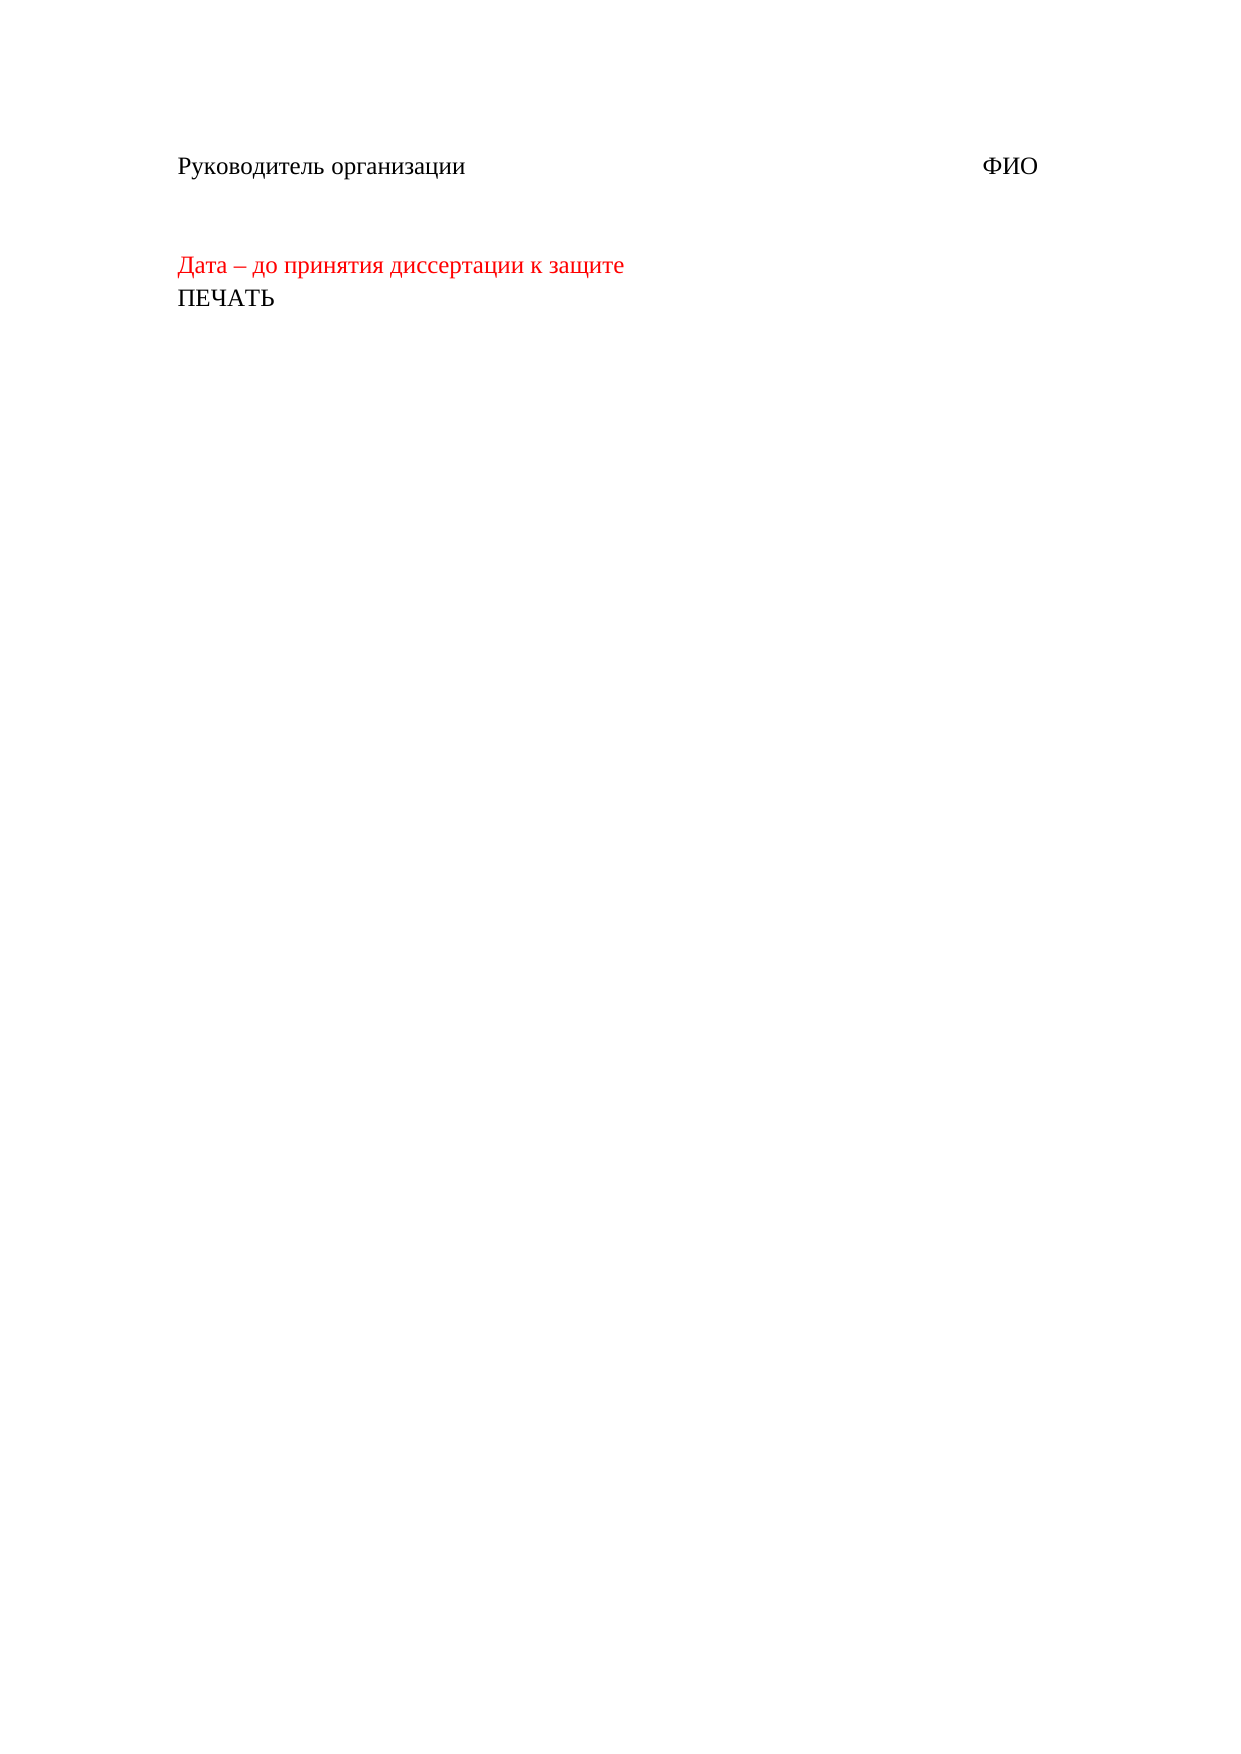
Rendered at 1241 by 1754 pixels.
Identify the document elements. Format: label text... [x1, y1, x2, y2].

text Руководитель организации ФИО [177, 151, 1152, 180]
text ПЕЧАТЬ [177, 283, 1152, 312]
text Дата – до принятия диссертации к защите [177, 250, 1152, 279]
